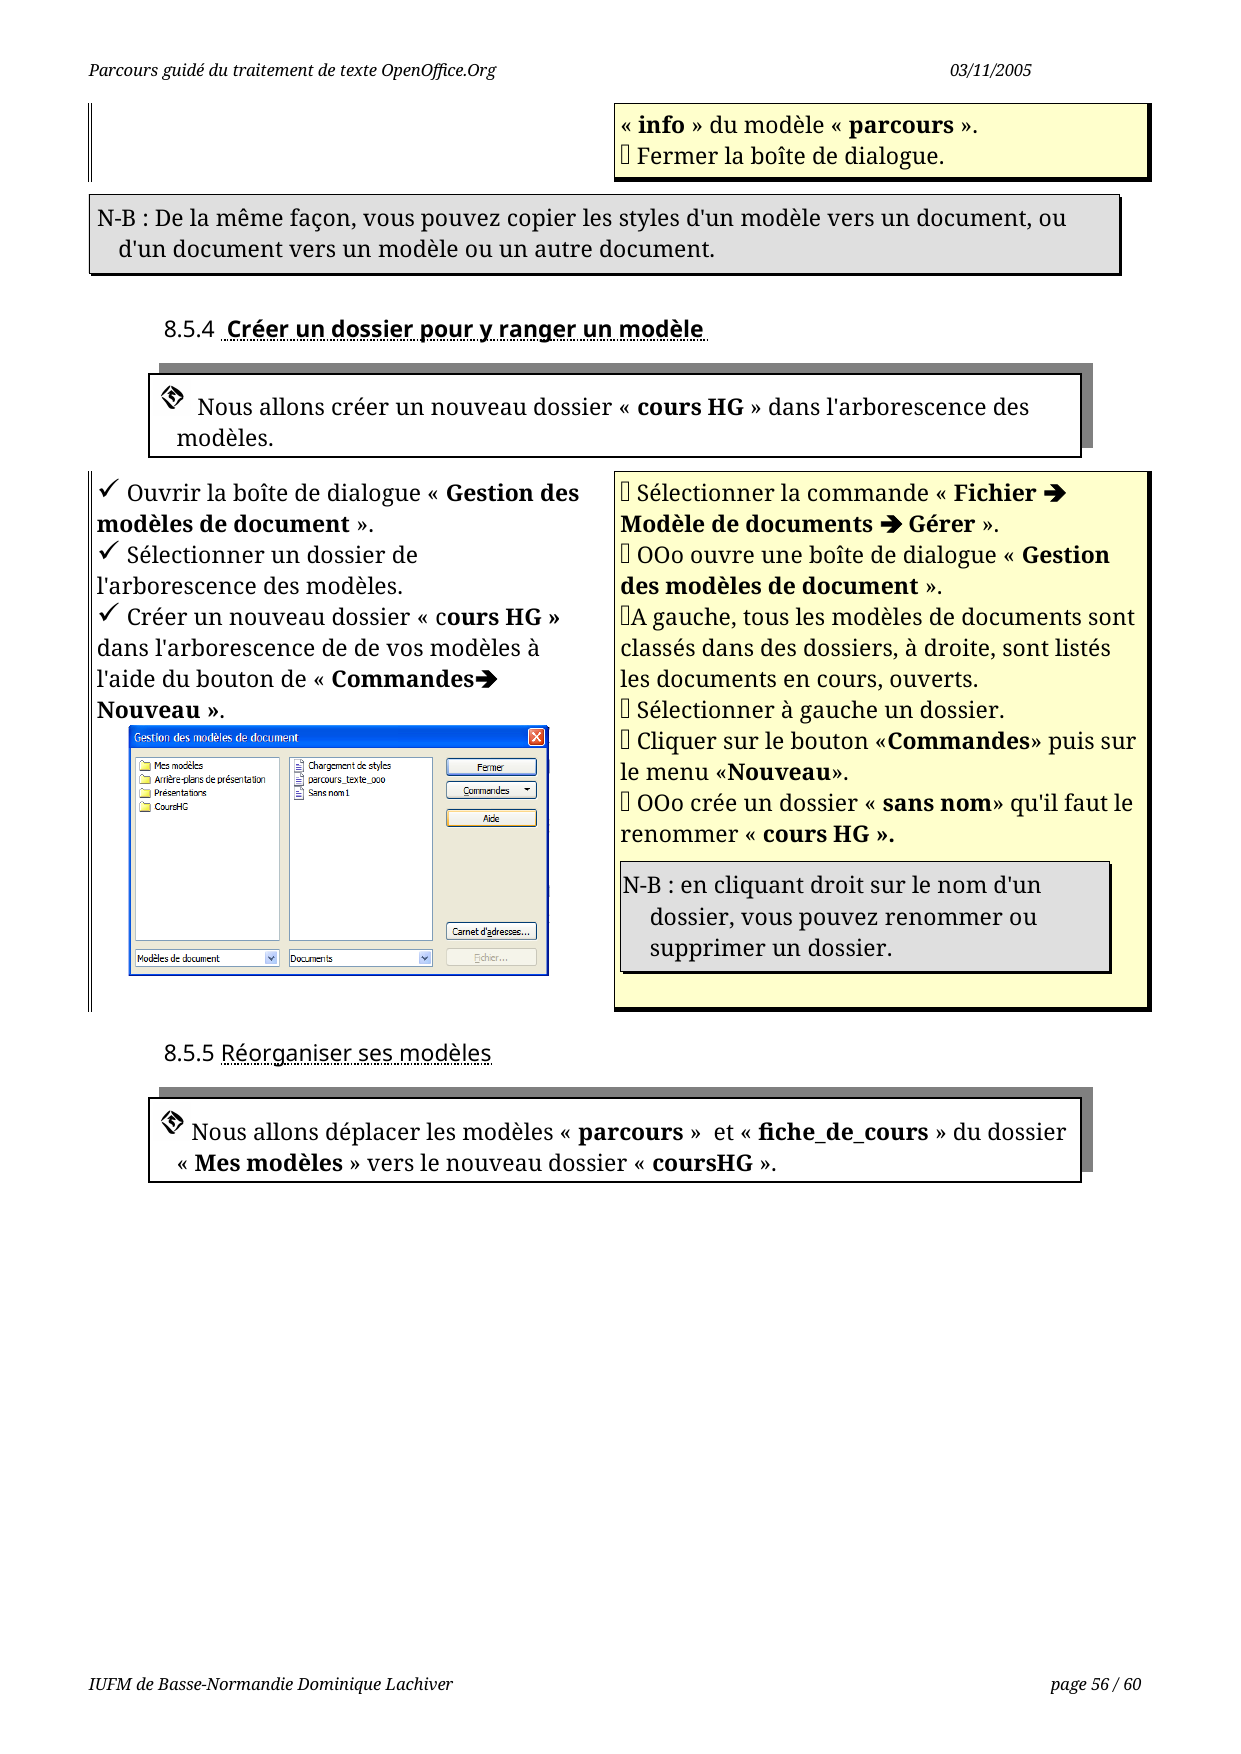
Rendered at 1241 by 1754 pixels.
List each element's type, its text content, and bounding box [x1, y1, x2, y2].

table_header [587, 471, 614, 1012]
picture [153, 378, 191, 416]
picture [153, 1102, 191, 1141]
table_header « info » du modèle « parcours ».  Fermer la boîte de dialogue. [615, 104, 1147, 177]
subtitle Créer un dossier pour y ranger un modèle [163, 313, 1152, 344]
text Nous allons créer un nouveau dossier « cours HG » dans l'arborescence des modèles. [150, 375, 1080, 456]
table_header [587, 103, 614, 182]
table_header  Sélectionner la commande « Fichier  Modèle de documents  Gérer ».  OOo ouvre une boîte de dialogue « Gestion des modèles de document ». A gauche, tous les modèles de documents sont classés dans des dossiers, à droite, sont listés les documents en cours, ouverts.  Sélectionner à gauche un dossier.  Cliquer sur le bouton «Commandes» puis sur le menu «Nouveau».  OOo crée un dossier « sans nom» qu'il faut le renommer « cours HG ». N-B : en cliquant droit sur le nom d'un dossier, vous pouvez renommer ou supprimer un dossier. [615, 472, 1147, 1007]
text Nous allons déplacer les modèles « parcours » et « fiche_de_cours » du dossier « Mes modèles » vers le nouveau dossier « coursHG ». [150, 1099, 1080, 1181]
text N-B : De la même façon, vous pouvez copier les styles d'un modèle vers un document, ou d'un document vers un modèle ou un autre document. [90, 195, 1119, 273]
picture [128, 725, 550, 976]
subtitle Réorganiser ses modèles [163, 1037, 1152, 1068]
table_header [92, 103, 587, 182]
table_header  Ouvrir la boîte de dialogue « Gestion des modèles de document ».  Sélectionner un dossier de l'arborescence des modèles.  Créer un nouveau dossier « cours HG » dans l'arborescence de de vos modèles à l'aide du bouton de « Commandes Nouveau ». [92, 471, 587, 1012]
